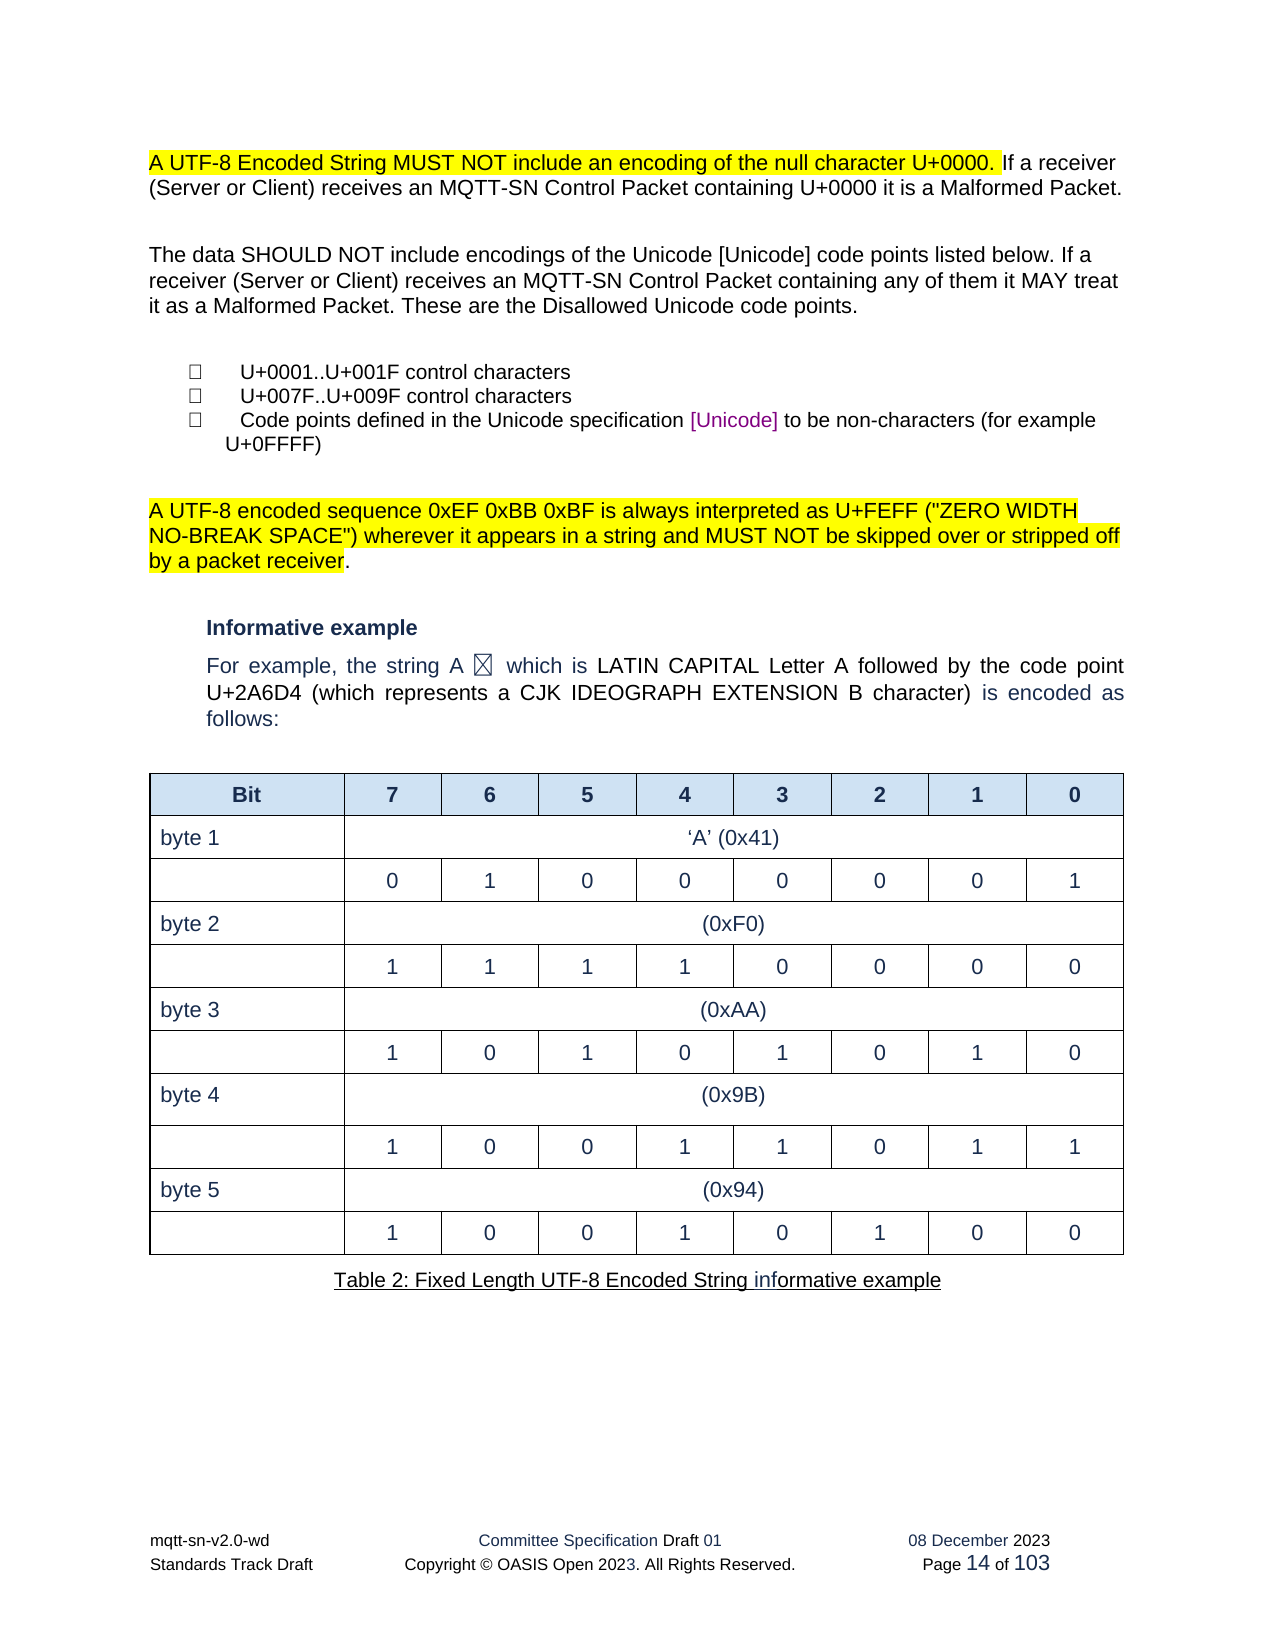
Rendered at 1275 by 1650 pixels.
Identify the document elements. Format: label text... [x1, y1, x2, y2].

table_cell 0 [1027, 945, 1123, 987]
text A UTF-8 encoded sequence 0xEF 0xBB 0xBF is always interpreted as U+FEFF ("ZERO WIDTH NO-BREAK SPACE") wherever it appears in a string and MUST NOT be skipped over or stripped off by a packet receiver. [148, 497, 1124, 573]
table_cell ‘A’ (0x41) [345, 816, 1123, 858]
table_cell [151, 945, 344, 987]
table_cell 0 [637, 859, 733, 901]
text The data SHOULD NOT include encodings of the Unicode [Unicode] code points listed below. If a receiver (Server or Client) receives an MQTT-SN Control Packet containing any of them it MAY treat it as a Malformed Packet. These are the Disallowed Unicode code points. [148, 242, 1124, 318]
table_cell 1 [637, 945, 733, 987]
table_cell [151, 859, 344, 901]
table_cell (0xF0) [345, 902, 1123, 944]
table_cell byte 2 [151, 902, 344, 944]
table_cell 0 [929, 1212, 1026, 1253]
table_cell 0 [1027, 1031, 1123, 1073]
text  U+0001..U+001F control characters [187, 360, 1125, 384]
table_cell (0xAA) [345, 988, 1123, 1030]
table_cell 1 [539, 1031, 636, 1073]
table_cell 1 [637, 1126, 733, 1168]
table_cell 1 [734, 1031, 831, 1073]
table_cell 1 [1027, 1126, 1123, 1168]
table_cell 1 [929, 1126, 1026, 1168]
table_cell 1 [929, 1031, 1026, 1073]
table_cell 0 [832, 945, 928, 987]
table_cell [151, 1212, 344, 1253]
table_header 1 [929, 774, 1026, 815]
table_header 0 [1027, 774, 1123, 815]
table_cell 0 [734, 1212, 831, 1253]
table_cell 1 [345, 1126, 441, 1168]
table_header 6 [442, 774, 538, 815]
table_cell 1 [734, 1126, 831, 1168]
table_cell (0x9B) [345, 1074, 1123, 1125]
table_header 7 [345, 774, 441, 815]
table_header Bit [151, 774, 344, 815]
table_cell 0 [539, 859, 636, 901]
table_cell 0 [734, 945, 831, 987]
table_cell [151, 1126, 344, 1168]
table_cell 0 [442, 1126, 538, 1168]
table_cell 1 [1027, 859, 1123, 901]
table_cell 1 [832, 1212, 928, 1253]
table_cell 0 [832, 1031, 928, 1073]
table_header 4 [637, 774, 733, 815]
table_cell 0 [539, 1126, 636, 1168]
table_cell 0 [442, 1031, 538, 1073]
table_cell 1 [442, 859, 538, 901]
text Table 2: Fixed Length UTF-8 Encoded String informative example [150, 1267, 1125, 1292]
text A UTF-8 Encoded String MUST NOT include an encoding of the null character U+0000. If a receiver (Server or Client) receives an MQTT-SN Control Packet containing U+0000 it is a Malformed Packet. [148, 150, 1002, 200]
table_cell 0 [345, 859, 441, 901]
text  U+007F..U+009F control characters [187, 384, 1125, 408]
table_header 3 [734, 774, 831, 815]
table_cell [151, 1031, 344, 1073]
table_cell 1 [442, 945, 538, 987]
table_cell byte 3 [151, 988, 344, 1030]
table_cell 1 [345, 1212, 441, 1253]
table_cell 0 [832, 859, 928, 901]
table_cell byte 4 [151, 1074, 344, 1125]
table_header 5 [539, 774, 636, 815]
table_cell byte 5 [151, 1169, 344, 1211]
table_cell 1 [539, 945, 636, 987]
table_cell 0 [539, 1212, 636, 1253]
table_cell 1 [345, 945, 441, 987]
table_cell 1 [345, 1031, 441, 1073]
table_cell (0x94) [345, 1169, 1123, 1211]
table_cell 0 [1027, 1212, 1123, 1253]
table_header 2 [832, 774, 928, 815]
table_cell 0 [929, 945, 1026, 987]
table_cell 0 [637, 1031, 733, 1073]
text Informative example [206, 615, 1124, 640]
table_cell 0 [442, 1212, 538, 1253]
table_cell 1 [637, 1212, 733, 1253]
table_cell 0 [832, 1126, 928, 1168]
text For example, the string A𪛔 which is LATIN CAPITAL Letter A followed by the code point U+2A6D4 (which represents a CJK IDEOGRAPH EXTENSION B character) is encoded as follows: [206, 648, 1124, 731]
text  Code points defined in the Unicode specification [Unicode] to be non-characters (for example U+0FFFF) [187, 408, 1125, 456]
table_cell 0 [929, 859, 1026, 901]
table_cell 0 [734, 859, 831, 901]
table_cell byte 1 [151, 816, 344, 858]
